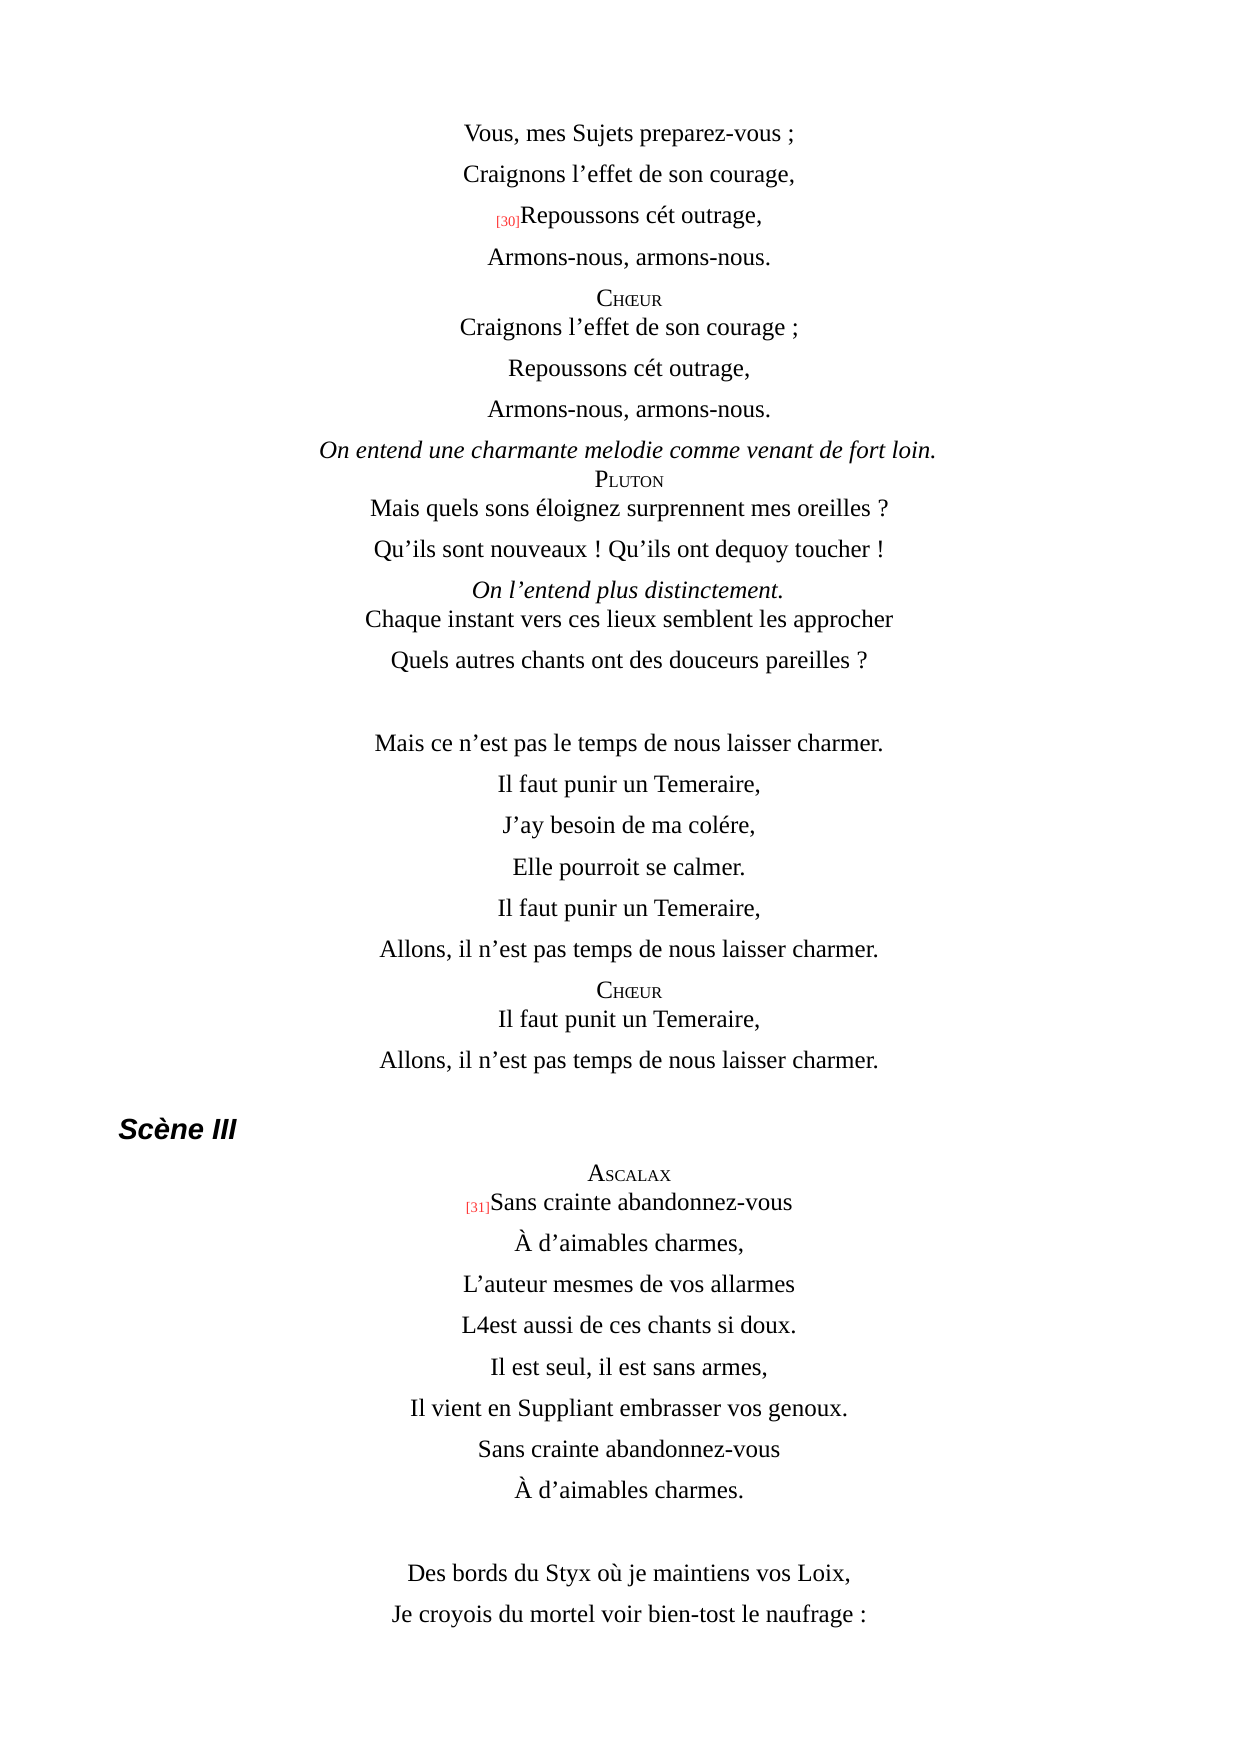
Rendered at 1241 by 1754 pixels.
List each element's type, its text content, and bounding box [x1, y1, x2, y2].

text L’auteur mesmes de vos allarmes [118, 1269, 1122, 1298]
text Sans crainte abandonnez-vous [118, 1434, 1122, 1463]
text Allons, il n’est pas temps de nous laisser charmer. [118, 1046, 1122, 1074]
text Il faut punir un Temeraire, [118, 769, 1122, 798]
subtitle Scène III [118, 1112, 1122, 1145]
text Il faut punir un Temeraire, [118, 893, 1122, 922]
text Chœur [118, 976, 1122, 1004]
text Vous, mes Sujets preparez-vous ; [118, 118, 1122, 147]
text Mais quels sons éloignez surprennent mes oreilles ? [118, 493, 1122, 522]
text Pluton [118, 464, 1122, 493]
text Chaque instant vers ces lieux semblent les approcher [118, 604, 1122, 633]
text Ascalax [118, 1158, 1122, 1187]
text Craignons l’effet de son courage ; [118, 312, 1122, 341]
text Je croyois du mortel voir bien-tost le naufrage : [118, 1599, 1122, 1628]
text Qu’ils sont nouveaux ! Qu’ils ont dequoy toucher ! [118, 534, 1122, 563]
text On entend une charmante melodie comme venant de fort loin. [118, 436, 1122, 464]
text Mais ce n’est pas le temps de nous laisser charmer. [118, 728, 1122, 757]
text Quels autres chants ont des douceurs pareilles ? [118, 646, 1122, 674]
text Allons, il n’est pas temps de nous laisser charmer. [118, 934, 1122, 963]
text Armons-nous, armons-nous. [118, 394, 1122, 423]
text À d’aimables charmes, [118, 1228, 1122, 1257]
text Craignons l’effet de son courage, [118, 159, 1122, 188]
text [30]Repoussons cét outrage, [118, 201, 1122, 229]
text L4est aussi de ces chants si doux. [118, 1310, 1122, 1339]
text Il est seul, il est sans armes, [118, 1352, 1122, 1380]
text À d’aimables charmes. [118, 1475, 1122, 1504]
text Il faut punit un Temeraire, [118, 1004, 1122, 1033]
text Des bords du Styx où je maintiens vos Loix, [118, 1558, 1122, 1587]
text Chœur [118, 283, 1122, 312]
text Repoussons cét outrage, [118, 353, 1122, 382]
text On l’entend plus distinctement. [118, 576, 1122, 604]
text [31]Sans crainte abandonnez-vous [118, 1187, 1122, 1215]
text Armons-nous, armons-nous. [118, 242, 1122, 271]
text Il vient en Suppliant embrasser vos genoux. [118, 1393, 1122, 1422]
text J’ay besoin de ma colére, [118, 811, 1122, 839]
text Elle pourroit se calmer. [118, 852, 1122, 881]
